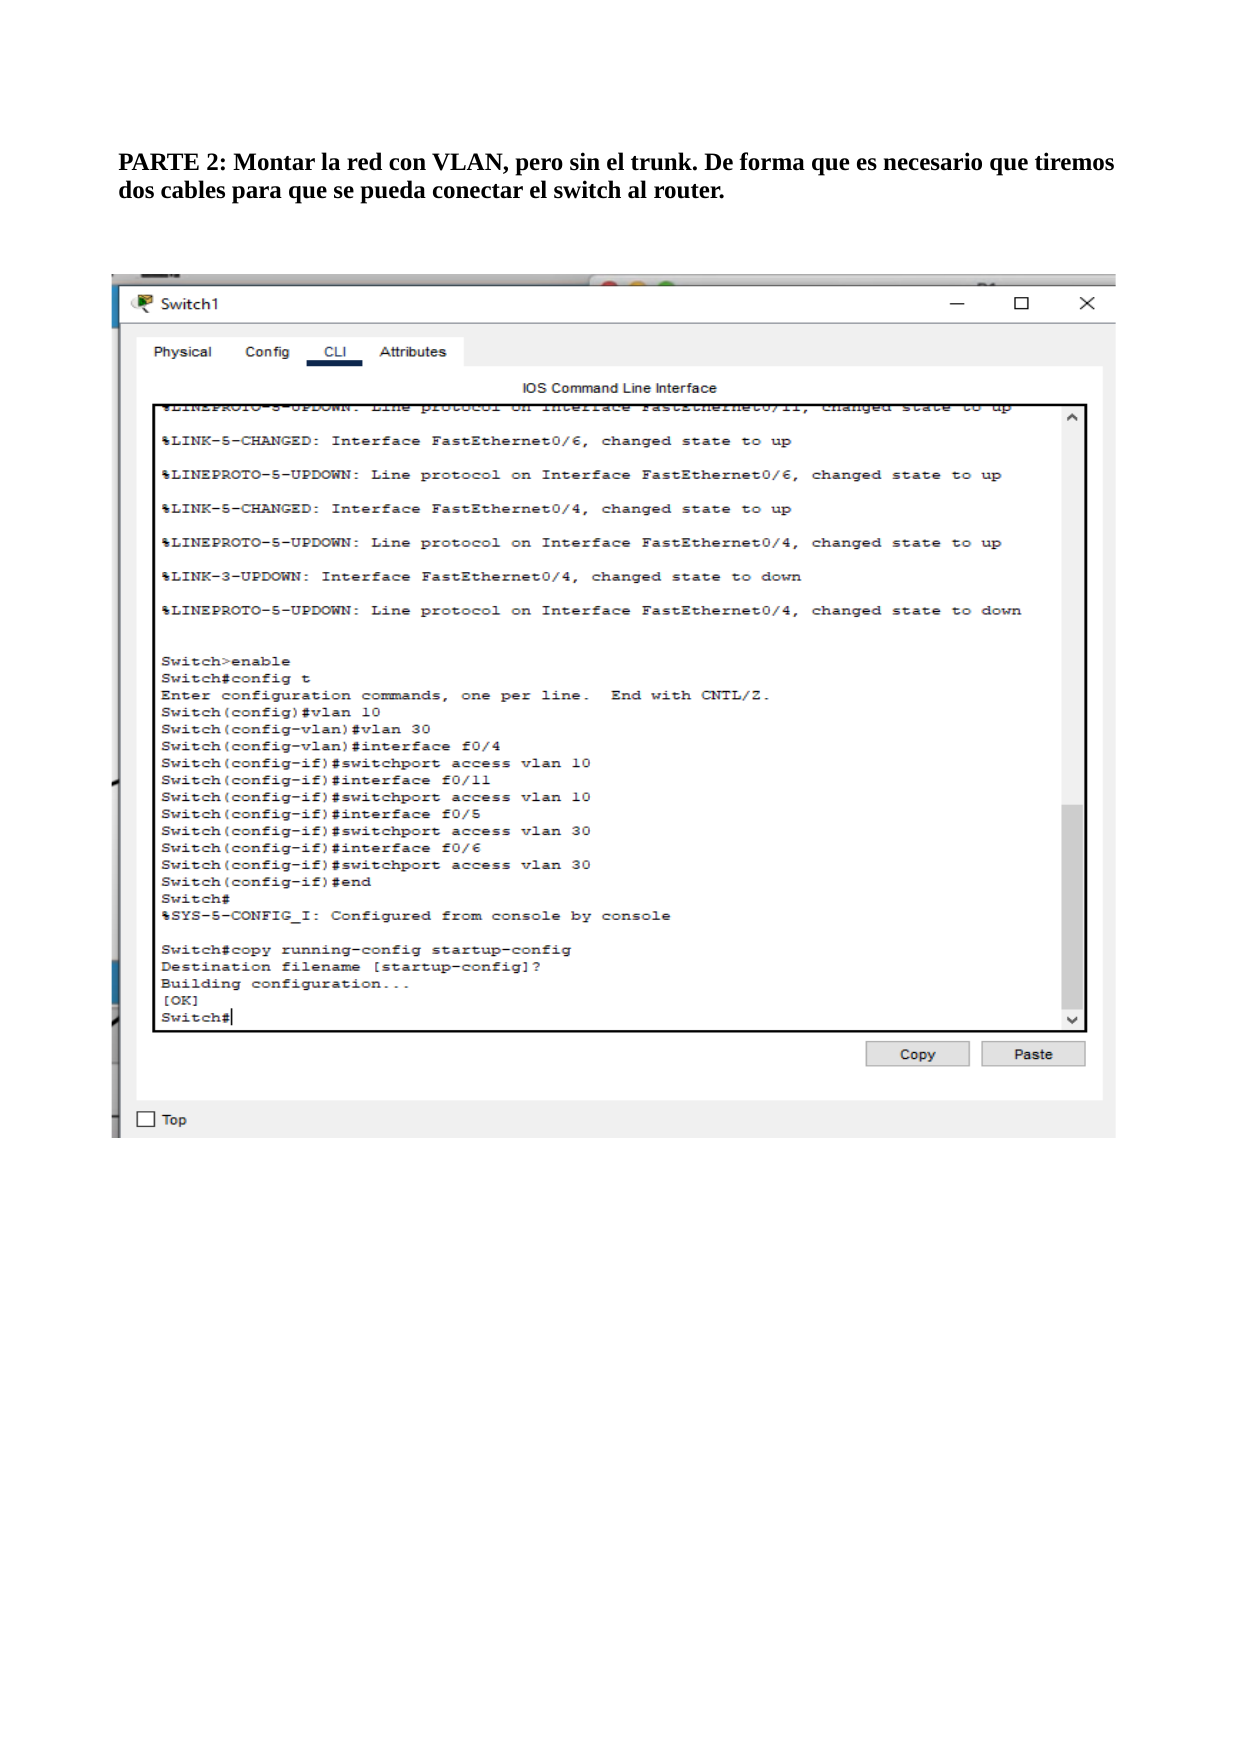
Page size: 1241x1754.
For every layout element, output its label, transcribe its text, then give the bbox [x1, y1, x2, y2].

text PARTE 2: Montar la red con VLAN, pero sin el trunk. De forma que es necesario que tiremos dos cables para que se pueda conectar el switch al router. [118, 147, 1122, 204]
picture [111, 274, 1116, 1138]
